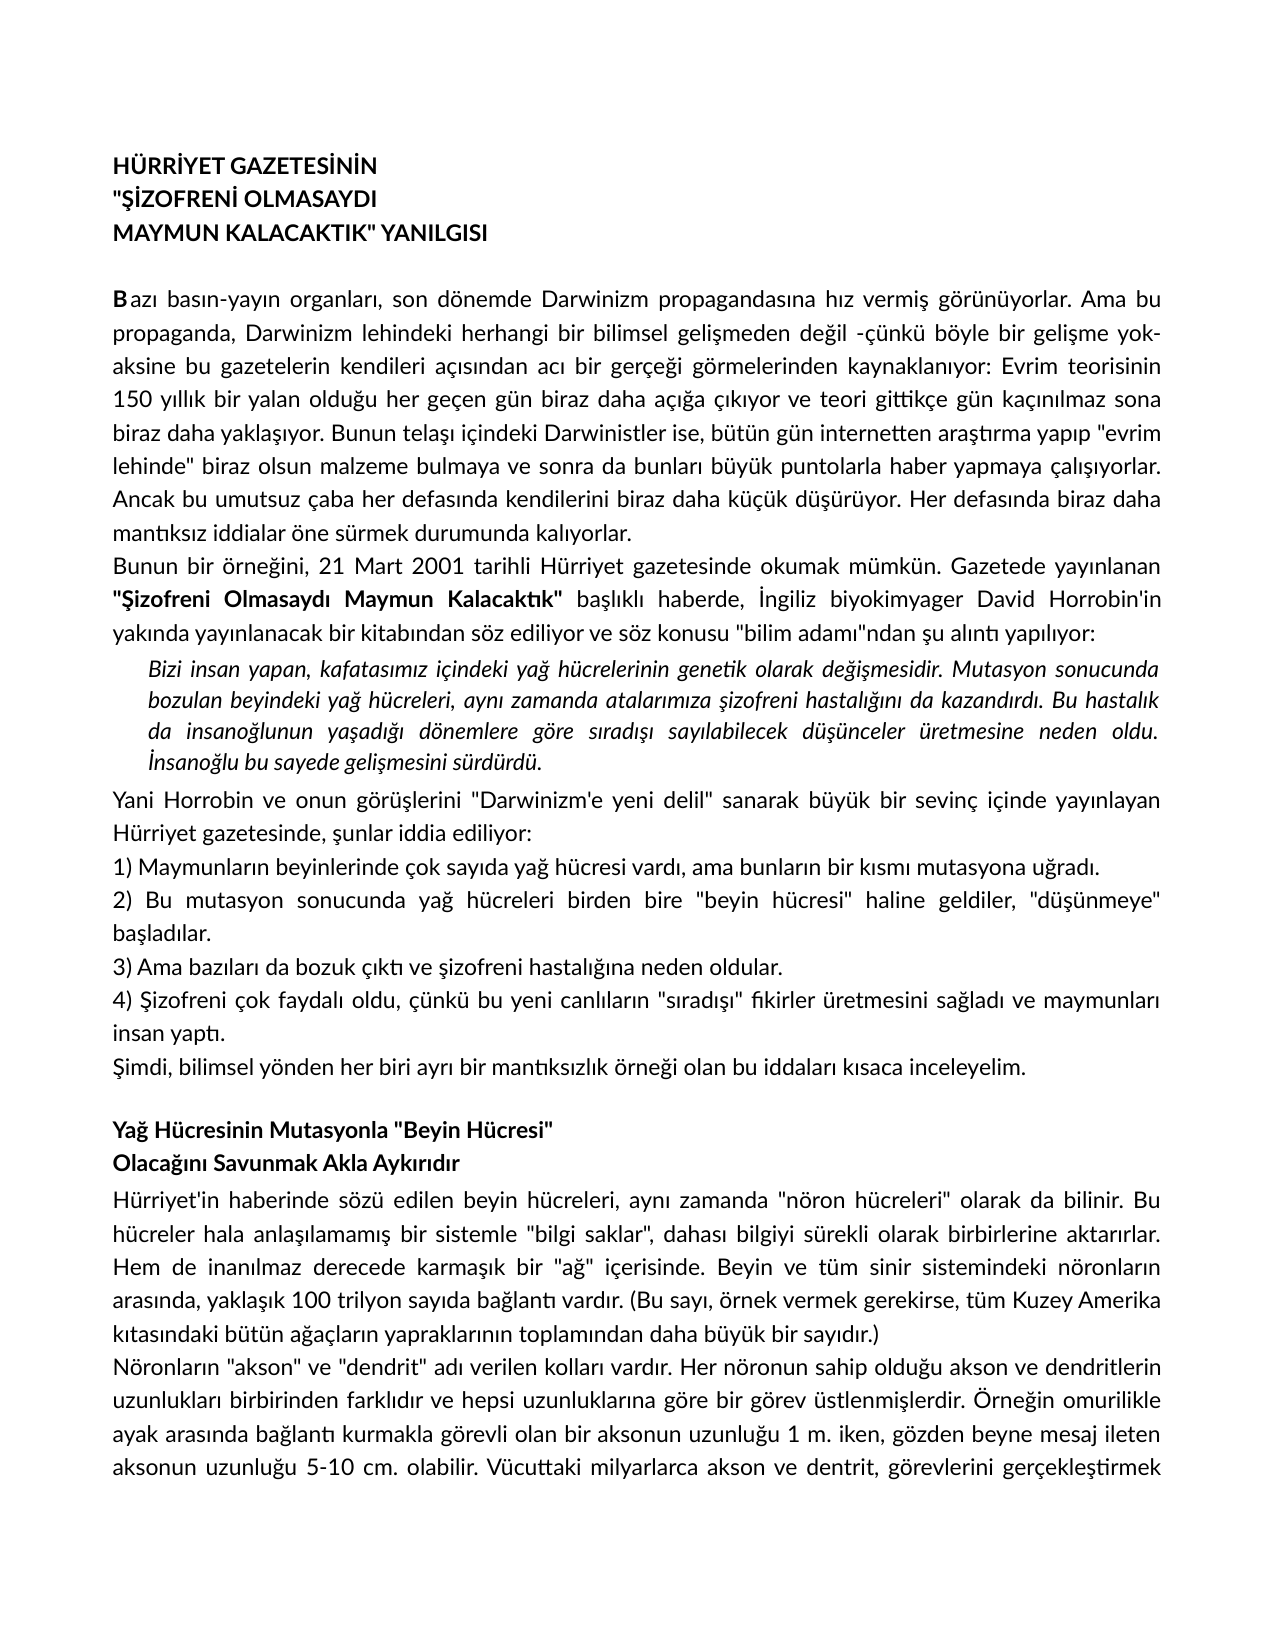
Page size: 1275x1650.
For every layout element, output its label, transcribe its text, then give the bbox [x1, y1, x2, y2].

text 1) Maymunların beyinlerinde çok sayıda yağ hücresi vardı, ama bunların bir kısmı mutasyona uğradı. [112, 848, 1162, 882]
text 3) Ama bazıları da bozuk çıktı ve şizofreni hastalığına neden oldular. [112, 948, 1162, 982]
text MAYMUN KALACAKTIK" YANILGISI [112, 214, 1162, 248]
text Yani Horrobin ve onun görüşlerini "Darwinizm'e yeni delil" sanarak büyük bir sevinç içinde yayınlayan Hürriyet gazetesinde, şunlar iddia ediliyor: [112, 782, 1162, 848]
text Nöronların "akson" ve "dendrit" adı verilen kolları vardır. Her nöronun sahip olduğu akson ve dendritlerin uzunlukları birbirinden farklıdır ve hepsi uzunluklarına göre bir görev üstlenmişlerdir. Örneğin omurilikle ayak arasında bağlantı kurmakla görevli olan bir aksonun uzunluğu 1 m. iken, gözden beyne mesaj ileten aksonun uzunluğu 5-10 cm. olabilir. Vücuttaki milyarlarca akson ve dentrit, görevlerini gerçekleştirmek [112, 1349, 1162, 1482]
text 2) Bu mutasyon sonucunda yağ hücreleri birden bire "beyin hücresi" haline geldiler, "düşünmeye" başladılar. [112, 882, 1162, 948]
text Bizi insan yapan, kafatasımız içindeki yağ hücrelerinin genetik olarak değişmesidir. Mutasyon sonucunda bozulan beyindeki yağ hücreleri, aynı zamanda atalarımıza şizofreni hastalığını da kazandırdı. Bu hastalık da insanoğlunun yaşadığı dönemlere göre sıradışı sayılabilecek düşünceler üretmesine neden oldu. İnsanoğlu bu sayede gelişmesini sürdürdü. [148, 652, 1162, 777]
text Hürriyet'in haberinde sözü edilen beyin hücreleri, aynı zamanda "nöron hücreleri" olarak da bilinir. Bu hücreler hala anlaşılamamış bir sistemle "bilgi saklar", dahası bilgiyi sürekli olarak birbirlerine aktarırlar. Hem de inanılmaz derecede karmaşık bir "ağ" içerisinde. Beyin ve tüm sinir sistemindeki nöronların arasında, yaklaşık 100 trilyon sayıda bağlantı vardır. (Bu sayı, örnek vermek gerekirse, tüm Kuzey Amerika kıtasındaki bütün ağaçların yapraklarının toplamından daha büyük bir sayıdır.) [112, 1182, 1162, 1349]
text Yağ Hücresinin Mutasyonla "Beyin Hücresi" [112, 1115, 1162, 1144]
text HÜRRİYET GAZETESİNİN [112, 148, 1162, 181]
text Bunun bir örneğini, 21 Mart 2001 tarihli Hürriyet gazetesinde okumak mümkün. Gazetede yayınlanan "Şizofreni Olmasaydı Maymun Kalacaktık" başlıklı haberde, İngiliz biyokimyager David Horrobin'in yakında yayınlanacak bir kitabından söz ediliyor ve söz konusu "bilim adamı"ndan şu alıntı yapılıyor: [112, 548, 1162, 648]
text Bazı basın-yayın organları, son dönemde Darwinizm propagandasına hız vermiş görünüyorlar. Ama bu propaganda, Darwinizm lehindeki herhangi bir bilimsel gelişmeden değil -çünkü böyle bir gelişme yok- aksine bu gazetelerin kendileri açısından acı bir gerçeği görmelerinden kaynaklanıyor: Evrim teorisinin 150 yıllık bir yalan olduğu her geçen gün biraz daha açığa çıkıyor ve teori gittikçe gün kaçınılmaz sona biraz daha yaklaşıyor. Bunun telaşı içindeki Darwinistler ise, bütün gün internetten araştırma yapıp "evrim lehinde" biraz olsun malzeme bulmaya ve sonra da bunları büyük puntolarla haber yapmaya çalışıyorlar. Ancak bu umutsuz çaba her defasında kendilerini biraz daha küçük düşürüyor. Her defasında biraz daha mantıksız iddialar öne sürmek durumunda kalıyorlar. [112, 281, 1162, 548]
text Şimdi, bilimsel yönden her biri ayrı bir mantıksızlık örneği olan bu iddaları kısaca inceleyelim. [112, 1048, 1162, 1082]
text 4) Şizofreni çok faydalı oldu, çünkü bu yeni canlıların "sıradışı" fikirler üretmesini sağladı ve maymunları insan yaptı. [112, 982, 1162, 1048]
text "ŞİZOFRENİ OLMASAYDI [112, 181, 1162, 214]
text Olacağını Savunmak Akla Aykırıdır [112, 1148, 1162, 1178]
